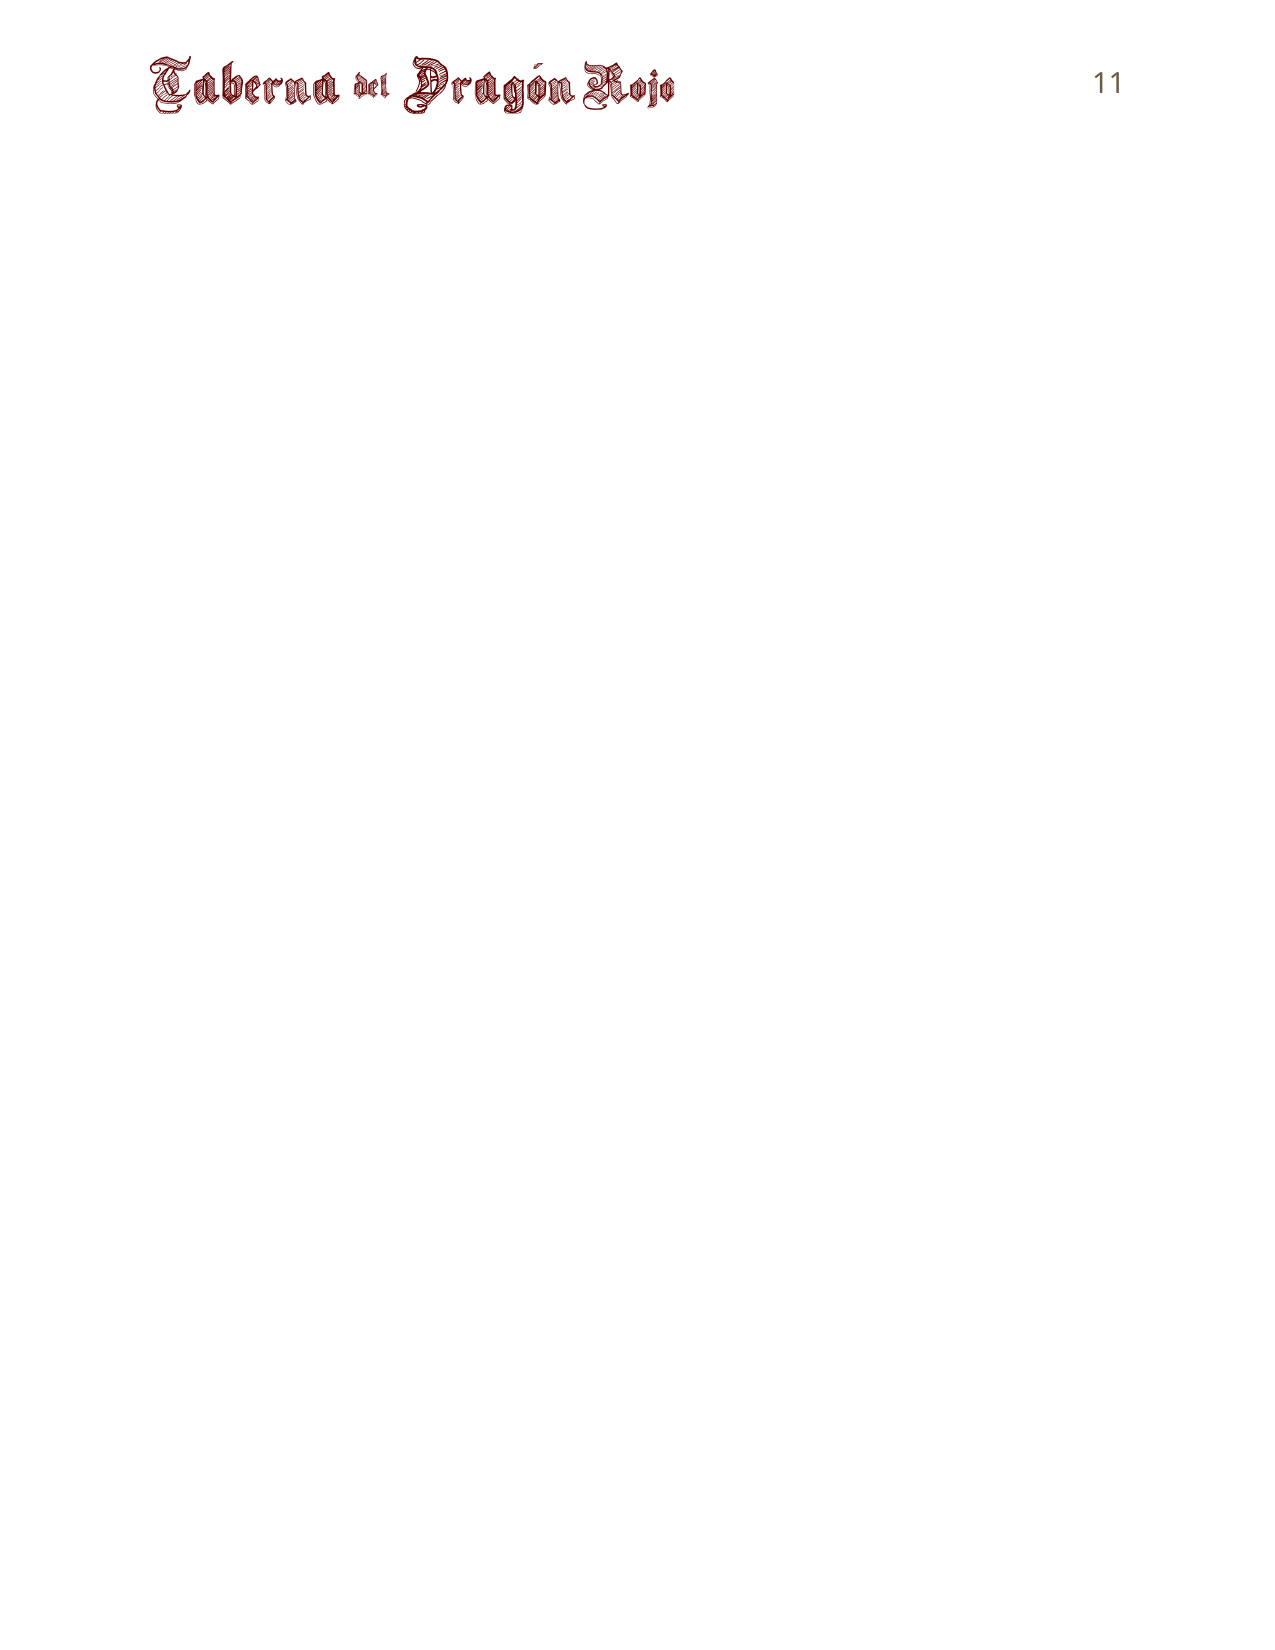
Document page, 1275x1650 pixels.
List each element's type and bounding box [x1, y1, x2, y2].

picture [150, 56, 675, 114]
